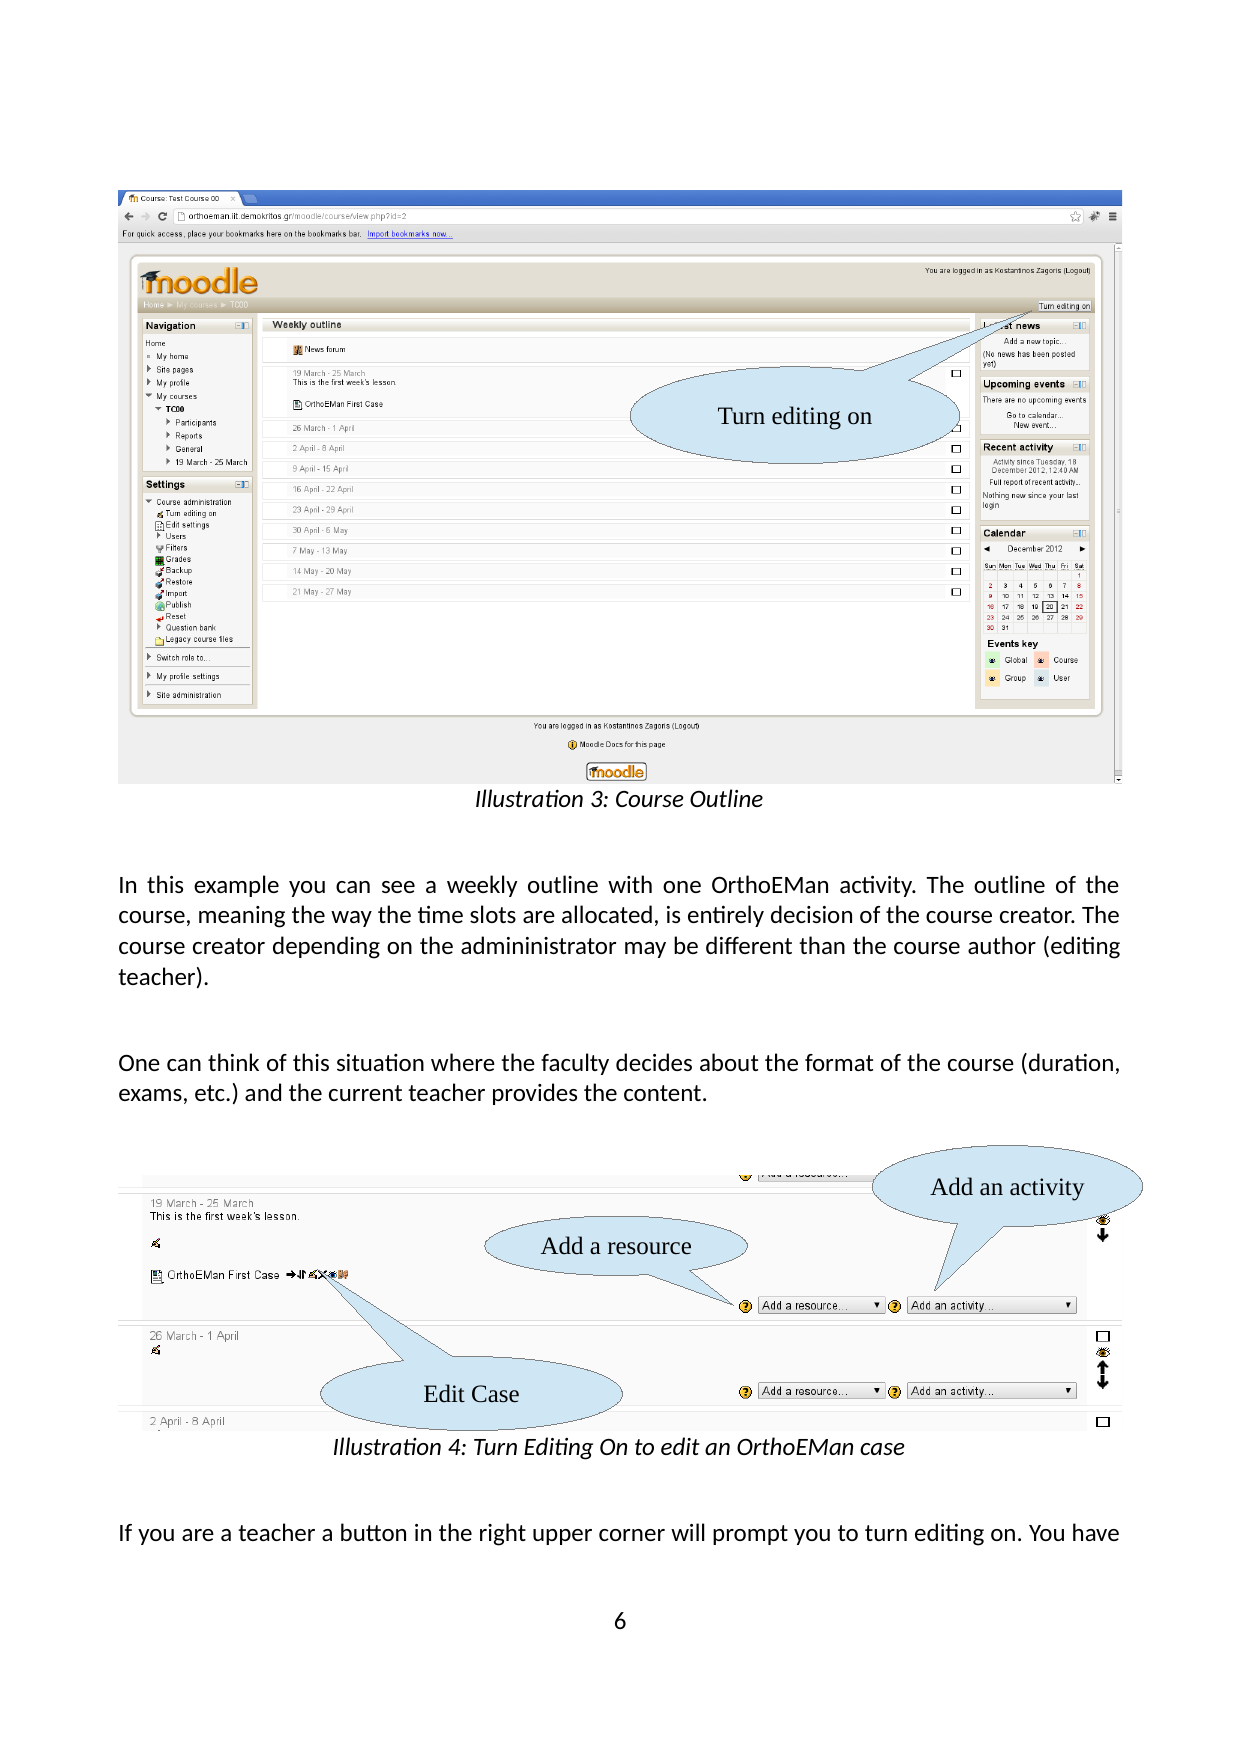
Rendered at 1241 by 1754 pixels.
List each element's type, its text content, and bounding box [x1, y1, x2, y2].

text Illustration 4: Turn Editing On to edit an OrthoEMan case [118, 1431, 1122, 1461]
text In this example you can see a weekly outline with one OrthoEMan activity. The outline of the course, meaning the way the time slots are allocated, is entirely decision of the course creator. The course creator depending on the admininistrator may be different than the course author (editing teacher). [118, 869, 1122, 991]
text One can think of this situation where the faculty decides about the format of the course (duration, exams, etc.) and the current teacher provides the content. [118, 1047, 1122, 1108]
text If you are a teacher a button in the right upper corner will prompt you to turn editing on. You have [118, 1517, 1122, 1547]
picture [118, 1175, 1123, 1431]
text Illustration 3: Course Outline [118, 784, 1122, 814]
picture [118, 190, 1123, 784]
